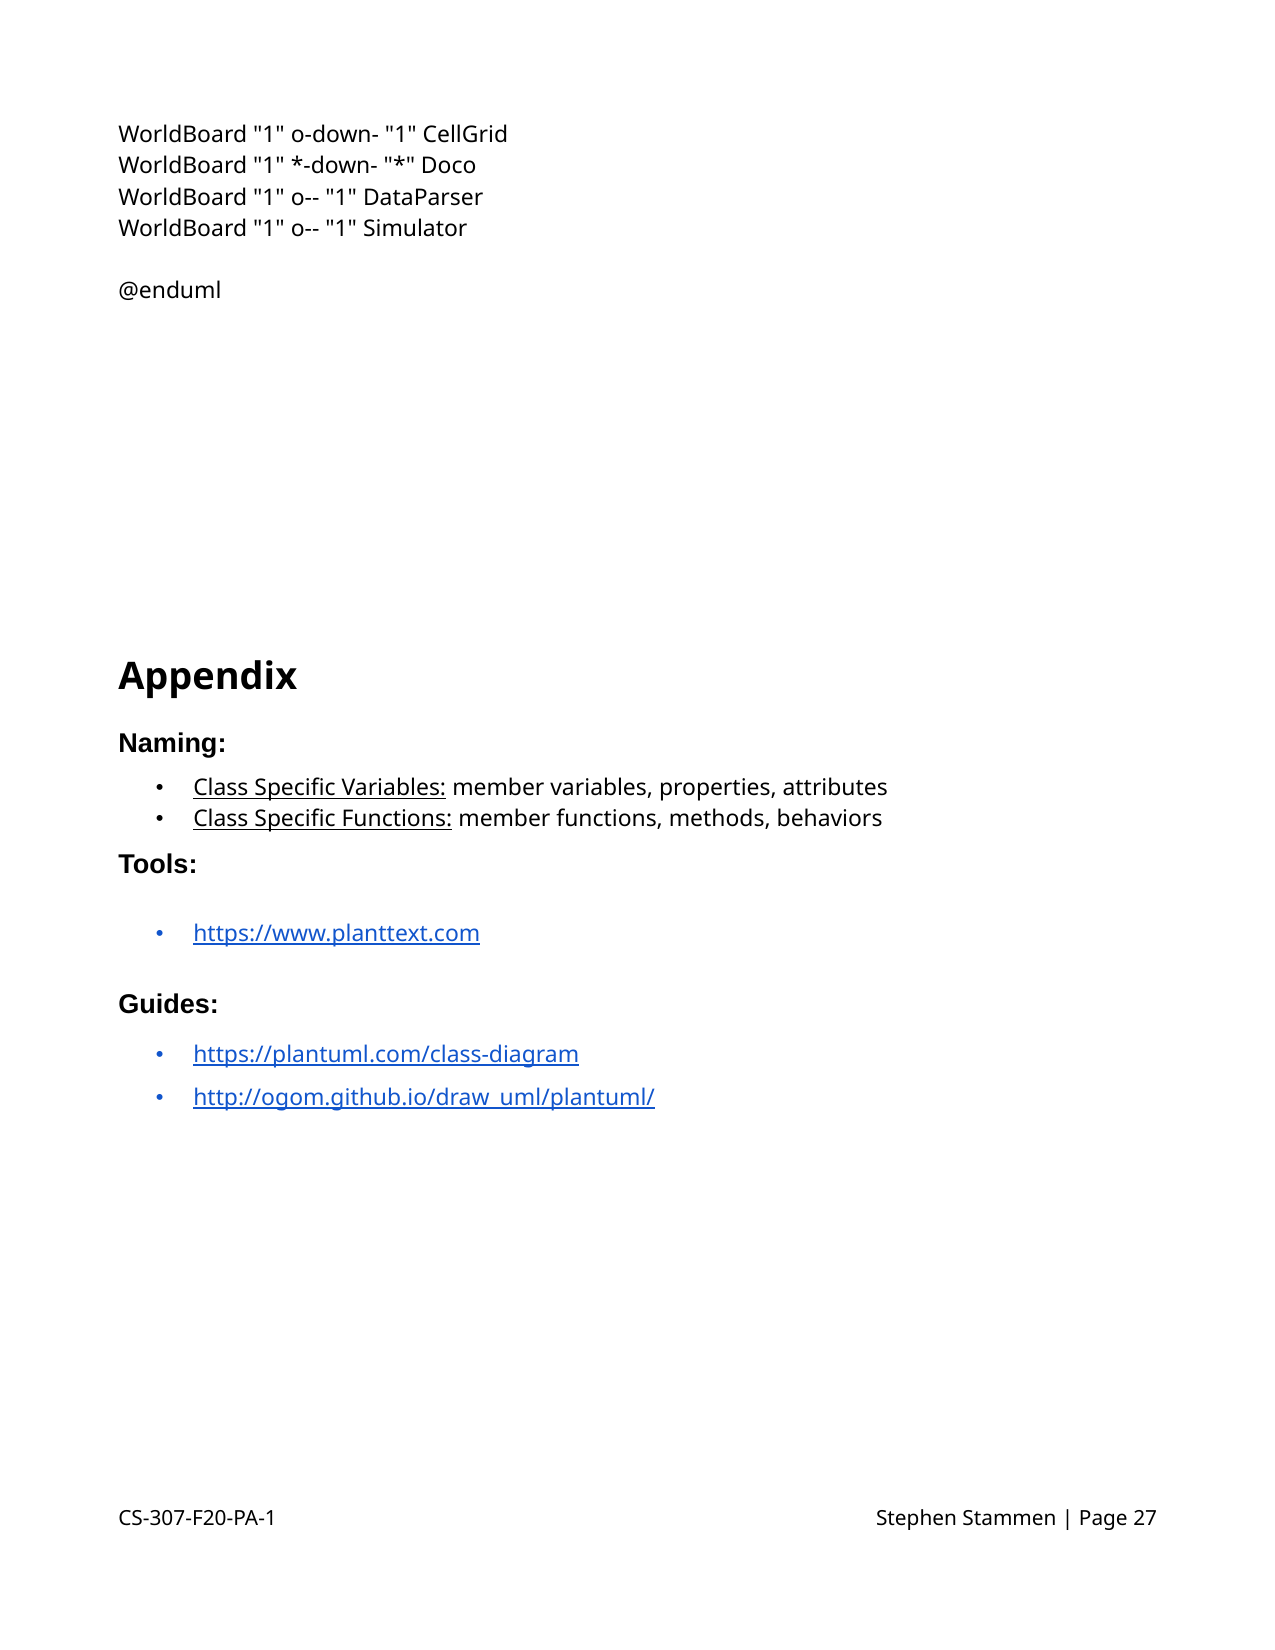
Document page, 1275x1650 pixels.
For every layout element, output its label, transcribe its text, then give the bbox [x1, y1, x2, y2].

list Class Specific Functions: member functions, methods, behaviors [156, 802, 1157, 834]
subtitle Tools: [118, 848, 1157, 879]
text WorldBoard "1" o-down- "1" CellGrid WorldBoard "1" *-down- "*" Doco WorldBoard "1" o-- "1" DataParser WorldBoard "1" o-- "1" Simulator @enduml [118, 118, 1157, 306]
list https://plantuml.com/class-diagram [156, 1037, 1157, 1069]
list https://www.planttext.com [156, 917, 1157, 948]
subtitle Appendix [118, 649, 1157, 700]
subtitle Guides: [118, 988, 1157, 1019]
list http://ogom.github.io/draw_uml/plantuml/ [156, 1081, 1157, 1112]
subtitle Naming: [118, 727, 1157, 759]
list Class Specific Variables: member variables, properties, attributes [156, 771, 1157, 802]
